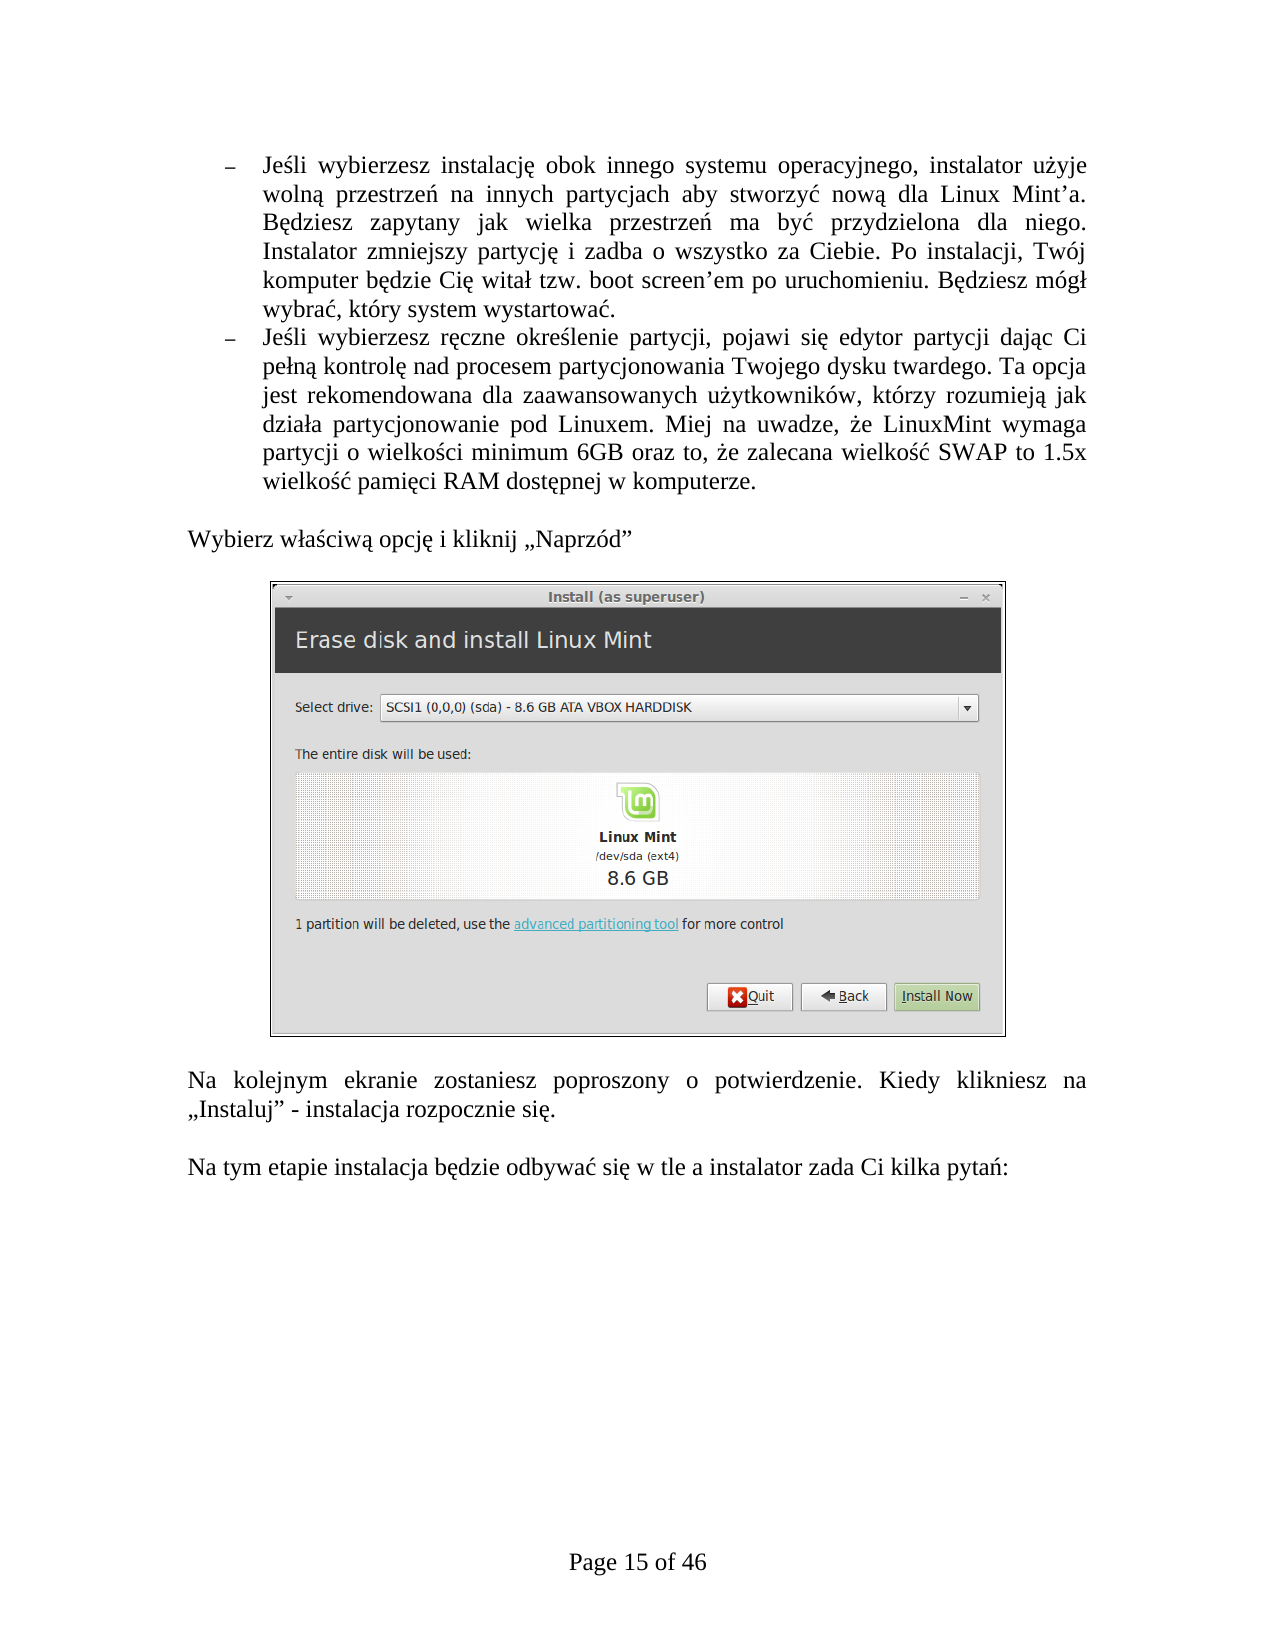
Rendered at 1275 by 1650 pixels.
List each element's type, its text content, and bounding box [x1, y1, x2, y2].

list Jeśli wybierzesz ręczne określenie partycji, pojawi się edytor partycji dając Ci pełną kontrolę nad procesem partycjonowania Twojego dysku twardego. Ta opcja jest rekomendowana dla zaawansowanych użytkowników, którzy rozumieją jak działa partycjonowanie pod Linuxem. Miej na uwadze, że LinuxMint wymaga partycji o wielkości minimum 6GB oraz to, że zalecana wielkość SWAP to 1.5x wielkość pamięci RAM dostępnej w komputerze. [225, 322, 1087, 495]
list Jeśli wybierzesz instalację obok innego systemu operacyjnego, instalator użyje wolną przestrzeń na innych partycjach aby stworzyć nową dla Linux Mint’a. Będziesz zapytany jak wielka przestrzeń ma być przydzielona dla niego. Instalator zmniejszy partycję i zadba o wszystko za Ciebie. Po instalacji, Twój komputer będzie Cię witał tzw. boot screen’em po uruchomieniu. Będziesz mógł wybrać, który system wystartować. [225, 150, 1087, 322]
text Wybierz właściwą opcję i kliknij „Naprzód” [187, 524, 1087, 552]
text Na kolejnym ekranie zostaniesz poproszony o potwierdzenie. Kiedy klikniesz na „Instaluj” - instalacja rozpocznie się. [187, 1065, 1087, 1123]
text Na tym etapie instalacja będzie odbywać się w tle a instalator zada Ci kilka pytań: [187, 1152, 1087, 1180]
picture [272, 584, 1003, 1034]
